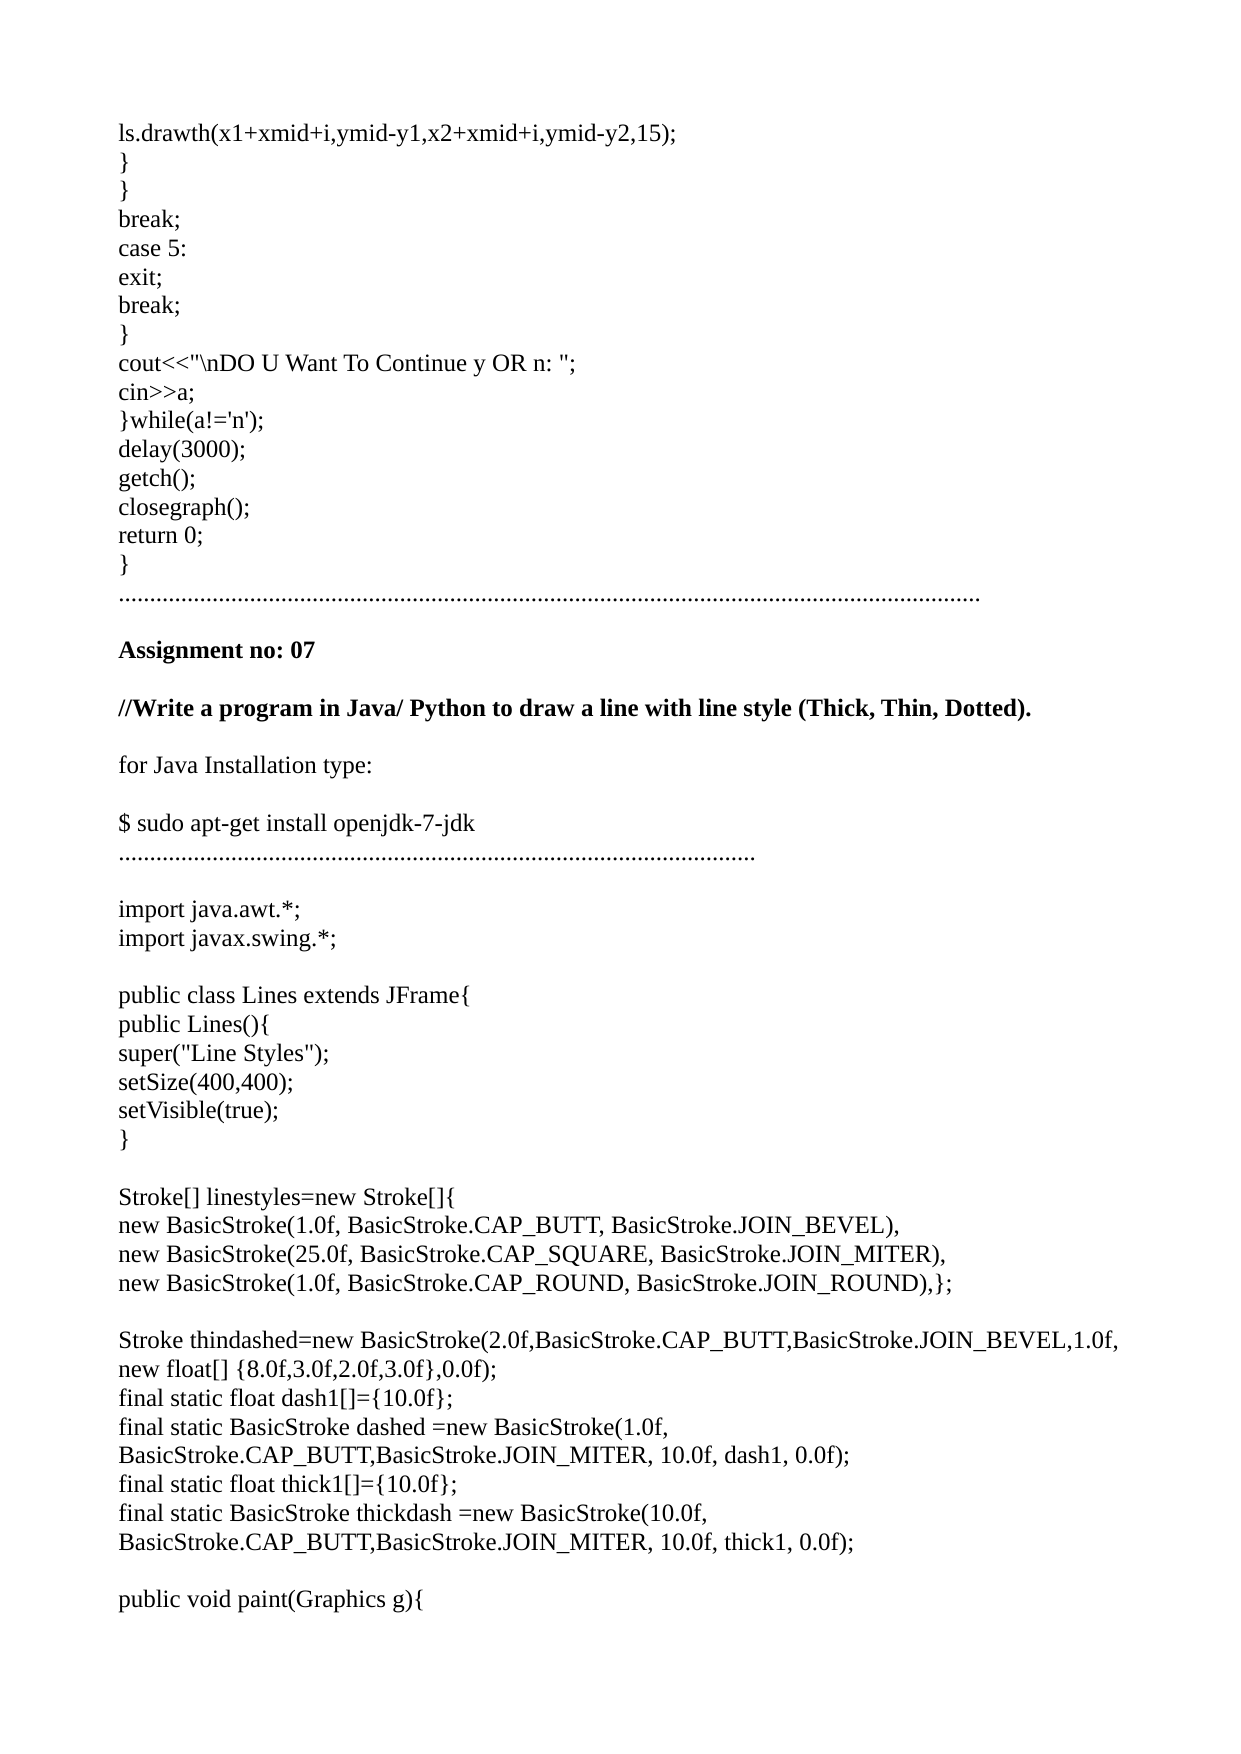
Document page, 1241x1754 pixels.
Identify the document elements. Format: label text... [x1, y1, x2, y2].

text //Write a program in Java/ Python to draw a line with line style (Thick, Thin, Dotted). [118, 693, 1122, 722]
text setSize(400,400); [118, 1067, 1122, 1096]
text ls.drawth(x1+xmid+i,ymid-y1,x2+xmid+i,ymid-y2,15); [118, 118, 1122, 147]
text Stroke thindashed=new BasicStroke(2.0f,BasicStroke.CAP_BUTT,BasicStroke.JOIN_BEVEL,1.0f, new float[] {8.0f,3.0f,2.0f,3.0f},0.0f); [118, 1326, 1122, 1383]
text case 5: [118, 233, 1122, 262]
text } [118, 319, 1122, 348]
text } [118, 176, 1122, 204]
text return 0; [118, 521, 1122, 549]
text final static float dash1[]={10.0f}; [118, 1383, 1122, 1412]
text final static BasicStroke dashed =new BasicStroke(1.0f, BasicStroke.CAP_BUTT,BasicStroke.JOIN_MITER, 10.0f, dash1, 0.0f); [118, 1412, 1122, 1469]
text import javax.swing.*; [118, 923, 1122, 952]
text import java.awt.*; [118, 894, 1122, 923]
text break; [118, 204, 1122, 233]
text super("Line Styles"); [118, 1038, 1122, 1067]
text for Java Installation type: [118, 751, 1122, 779]
text } [118, 147, 1122, 176]
text $ sudo apt-get install openjdk-7-jdk [118, 808, 1122, 837]
text exit; [118, 262, 1122, 291]
text cin>>a; [118, 377, 1122, 406]
text final static float thick1[]={10.0f}; [118, 1469, 1122, 1498]
text new BasicStroke(1.0f, BasicStroke.CAP_BUTT, BasicStroke.JOIN_BEVEL), [118, 1211, 1122, 1239]
text public Lines(){ [118, 1009, 1122, 1038]
text } [118, 1124, 1122, 1153]
text cout<<"\nDO U Want To Continue y OR n: "; [118, 348, 1122, 377]
text public void paint(Graphics g){ [118, 1584, 1122, 1613]
text }while(a!='n'); [118, 406, 1122, 434]
text new BasicStroke(25.0f, BasicStroke.CAP_SQUARE, BasicStroke.JOIN_MITER), [118, 1239, 1122, 1268]
text delay(3000); [118, 434, 1122, 463]
text Assignment no: 07 [118, 636, 1122, 664]
text ...................................................................................................... [118, 837, 1122, 866]
text setVisible(true); [118, 1096, 1122, 1124]
text .......................................................................................................................................... [118, 578, 1122, 607]
text closegraph(); [118, 492, 1122, 521]
text new BasicStroke(1.0f, BasicStroke.CAP_ROUND, BasicStroke.JOIN_ROUND),}; [118, 1268, 1122, 1297]
text final static BasicStroke thickdash =new BasicStroke(10.0f, BasicStroke.CAP_BUTT,BasicStroke.JOIN_MITER, 10.0f, thick1, 0.0f); [118, 1498, 1122, 1556]
text break; [118, 291, 1122, 319]
text getch(); [118, 463, 1122, 492]
text } [118, 549, 1122, 578]
text public class Lines extends JFrame{ [118, 981, 1122, 1009]
text Stroke[] linestyles=new Stroke[]{ [118, 1182, 1122, 1211]
